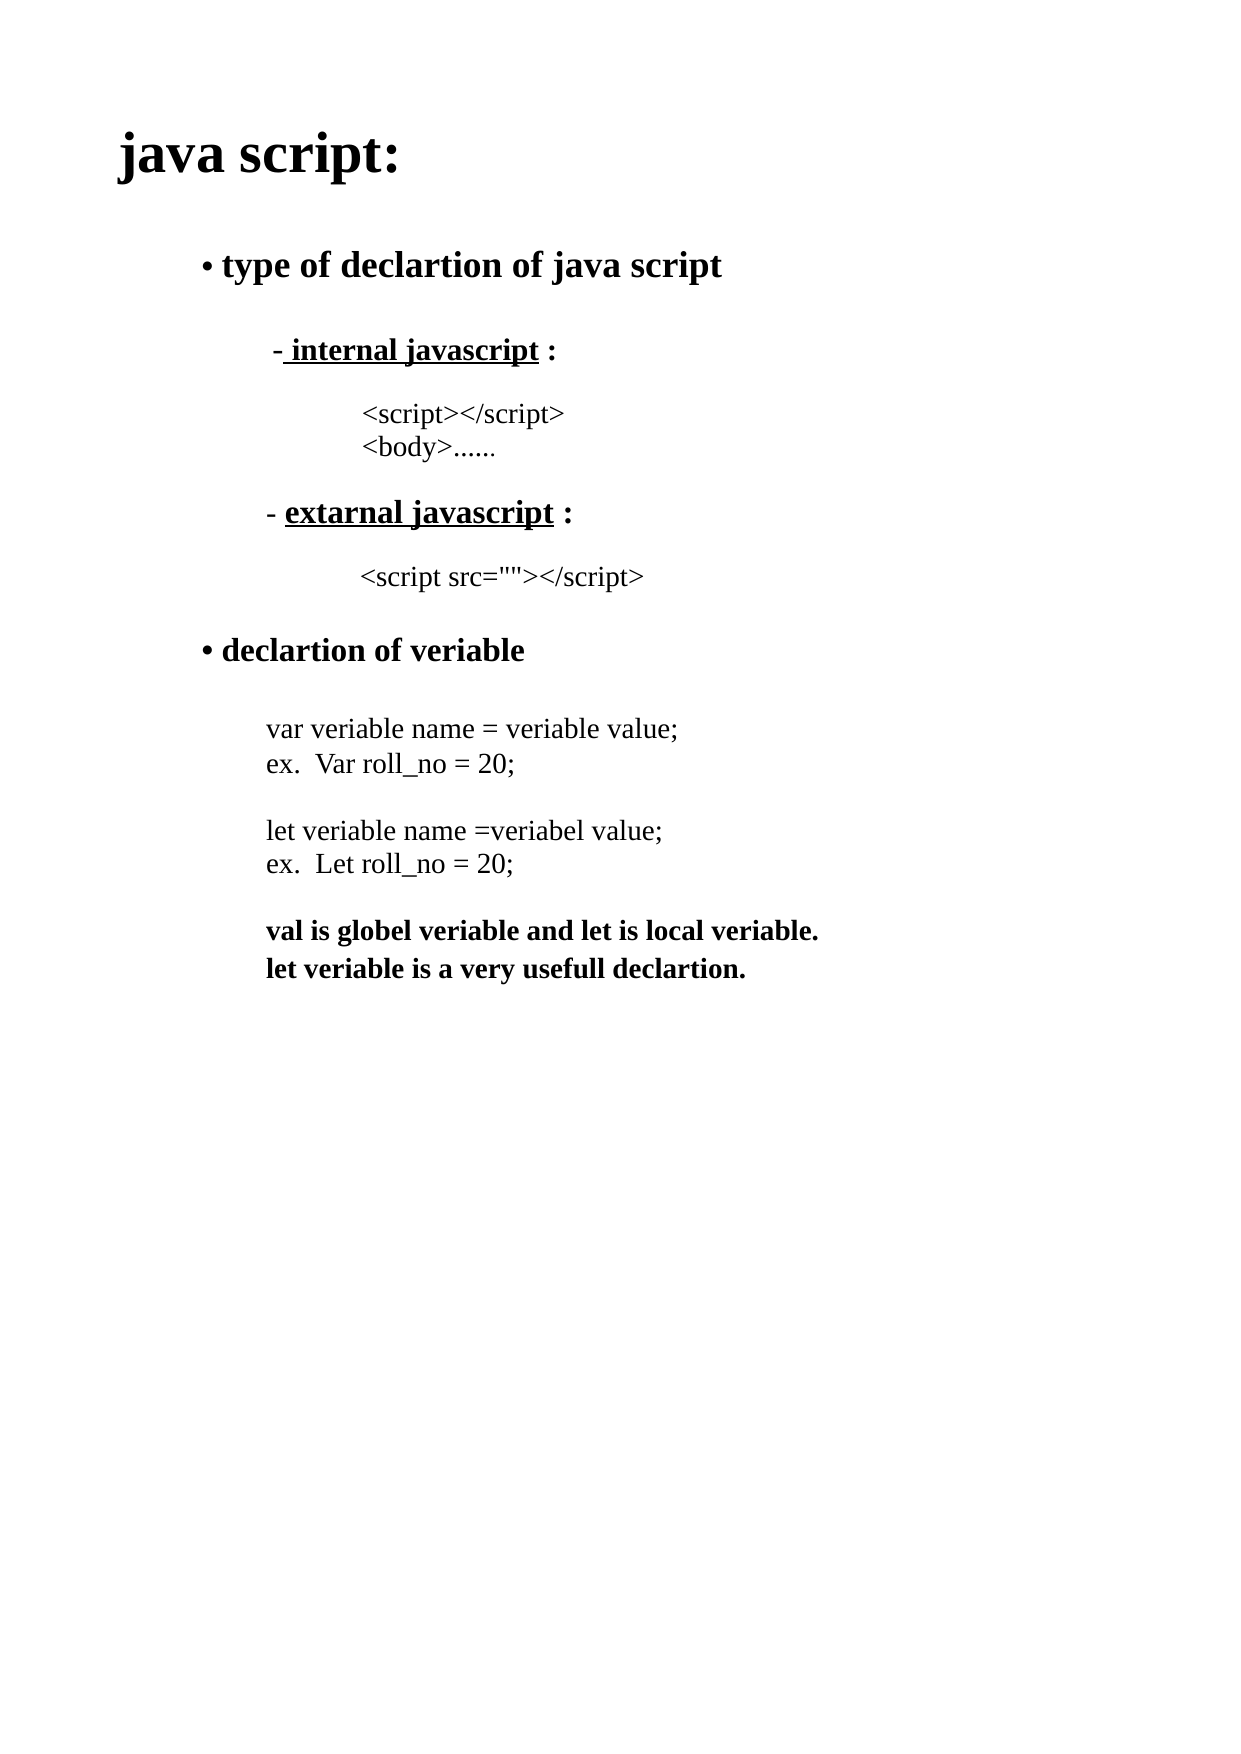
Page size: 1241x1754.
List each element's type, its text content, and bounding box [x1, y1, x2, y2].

text val is globel veriable and let is local veriable. [118, 909, 1122, 947]
text <script src=""></script> [118, 559, 1122, 592]
text <script></script> [118, 396, 1122, 429]
text - internal javascript : [118, 329, 1122, 367]
text • type of declartion of java script [118, 243, 1122, 286]
text java script: [118, 118, 1122, 185]
text ex. Let roll_no = 20; [118, 846, 1122, 880]
text let veriable is a very usefull declartion. [118, 947, 1122, 985]
text ex. Var roll_no = 20; [118, 746, 1122, 779]
text var veriable name = veriable value; [118, 707, 1122, 746]
text • declartion of veriable [118, 626, 1122, 669]
text let veriable name =veriabel value; [118, 813, 1122, 846]
text - extarnal javascript : [118, 492, 1122, 530]
text <body>...... [118, 429, 1122, 463]
